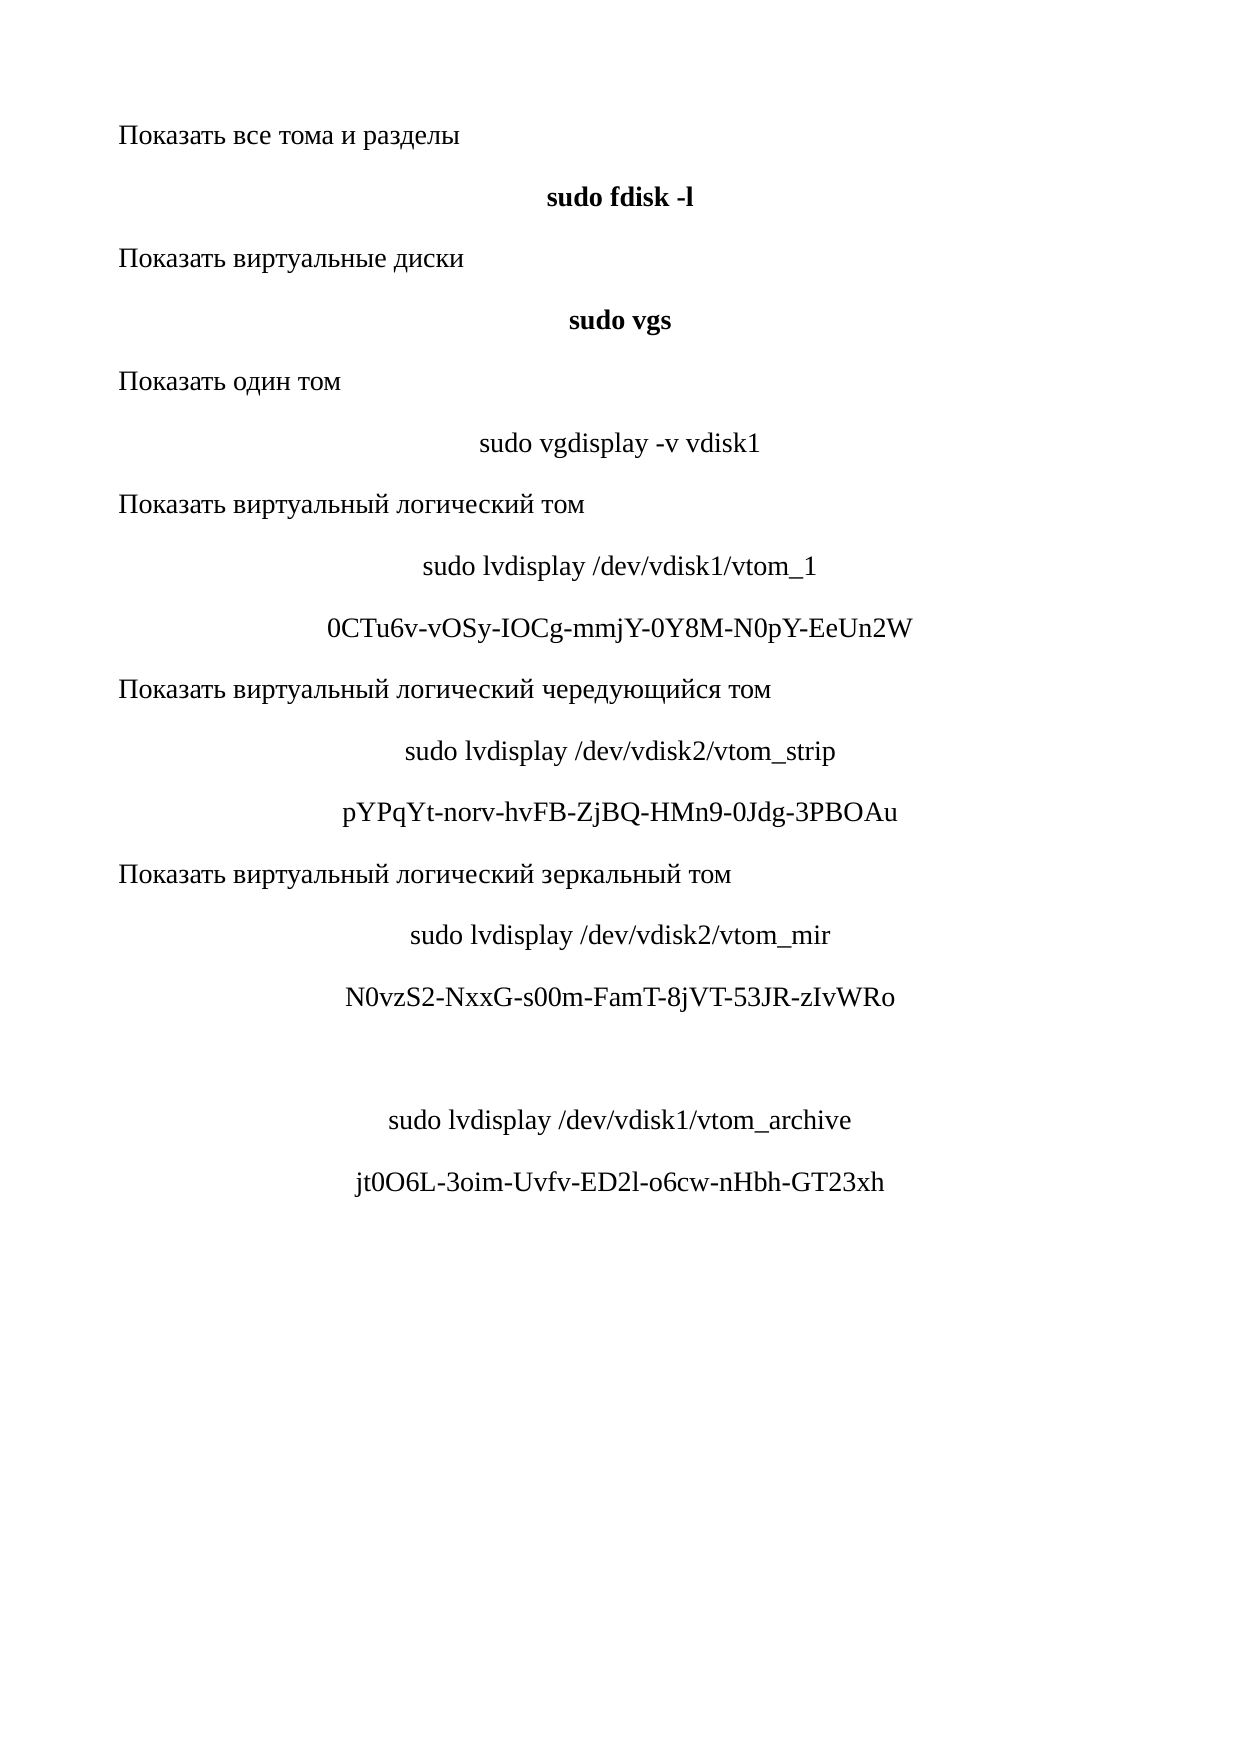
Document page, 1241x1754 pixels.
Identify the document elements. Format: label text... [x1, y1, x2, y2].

text sudo lvdisplay /dev/vdisk1/vtom_archive [118, 1103, 1122, 1136]
text sudo vgs [118, 303, 1122, 335]
text sudo lvdisplay /dev/vdisk1/vtom_1 [118, 549, 1122, 581]
text Показать один том [118, 364, 1122, 397]
text 0CTu6v-vOSy-IOCg-mmjY-0Y8M-N0pY-EeUn2W [118, 611, 1122, 643]
text N0vzS2-NxxG-s00m-FamT-8jVT-53JR-zIvWRo [118, 980, 1122, 1012]
text sudo lvdisplay /dev/vdisk2/vtom_mir [118, 918, 1122, 951]
text Показать виртуальный логический зеркальный том [118, 857, 1122, 889]
text Показать виртуальный логический том [118, 487, 1122, 520]
text Показать виртуальные диски [118, 241, 1122, 274]
text sudo lvdisplay /dev/vdisk2/vtom_strip [118, 734, 1122, 766]
text Показать виртуальный логический чередующийся том [118, 672, 1122, 704]
text pYPqYt-norv-hvFB-ZjBQ-HMn9-0Jdg-3PBOAu [118, 795, 1122, 828]
text sudo fdisk -l [118, 180, 1122, 212]
text jt0O6L-3oim-Uvfv-ED2l-o6cw-nHbh-GT23xh [118, 1165, 1122, 1197]
text Показать все тома и разделы [118, 118, 1122, 151]
text sudo vgdisplay -v vdisk1 [118, 426, 1122, 458]
